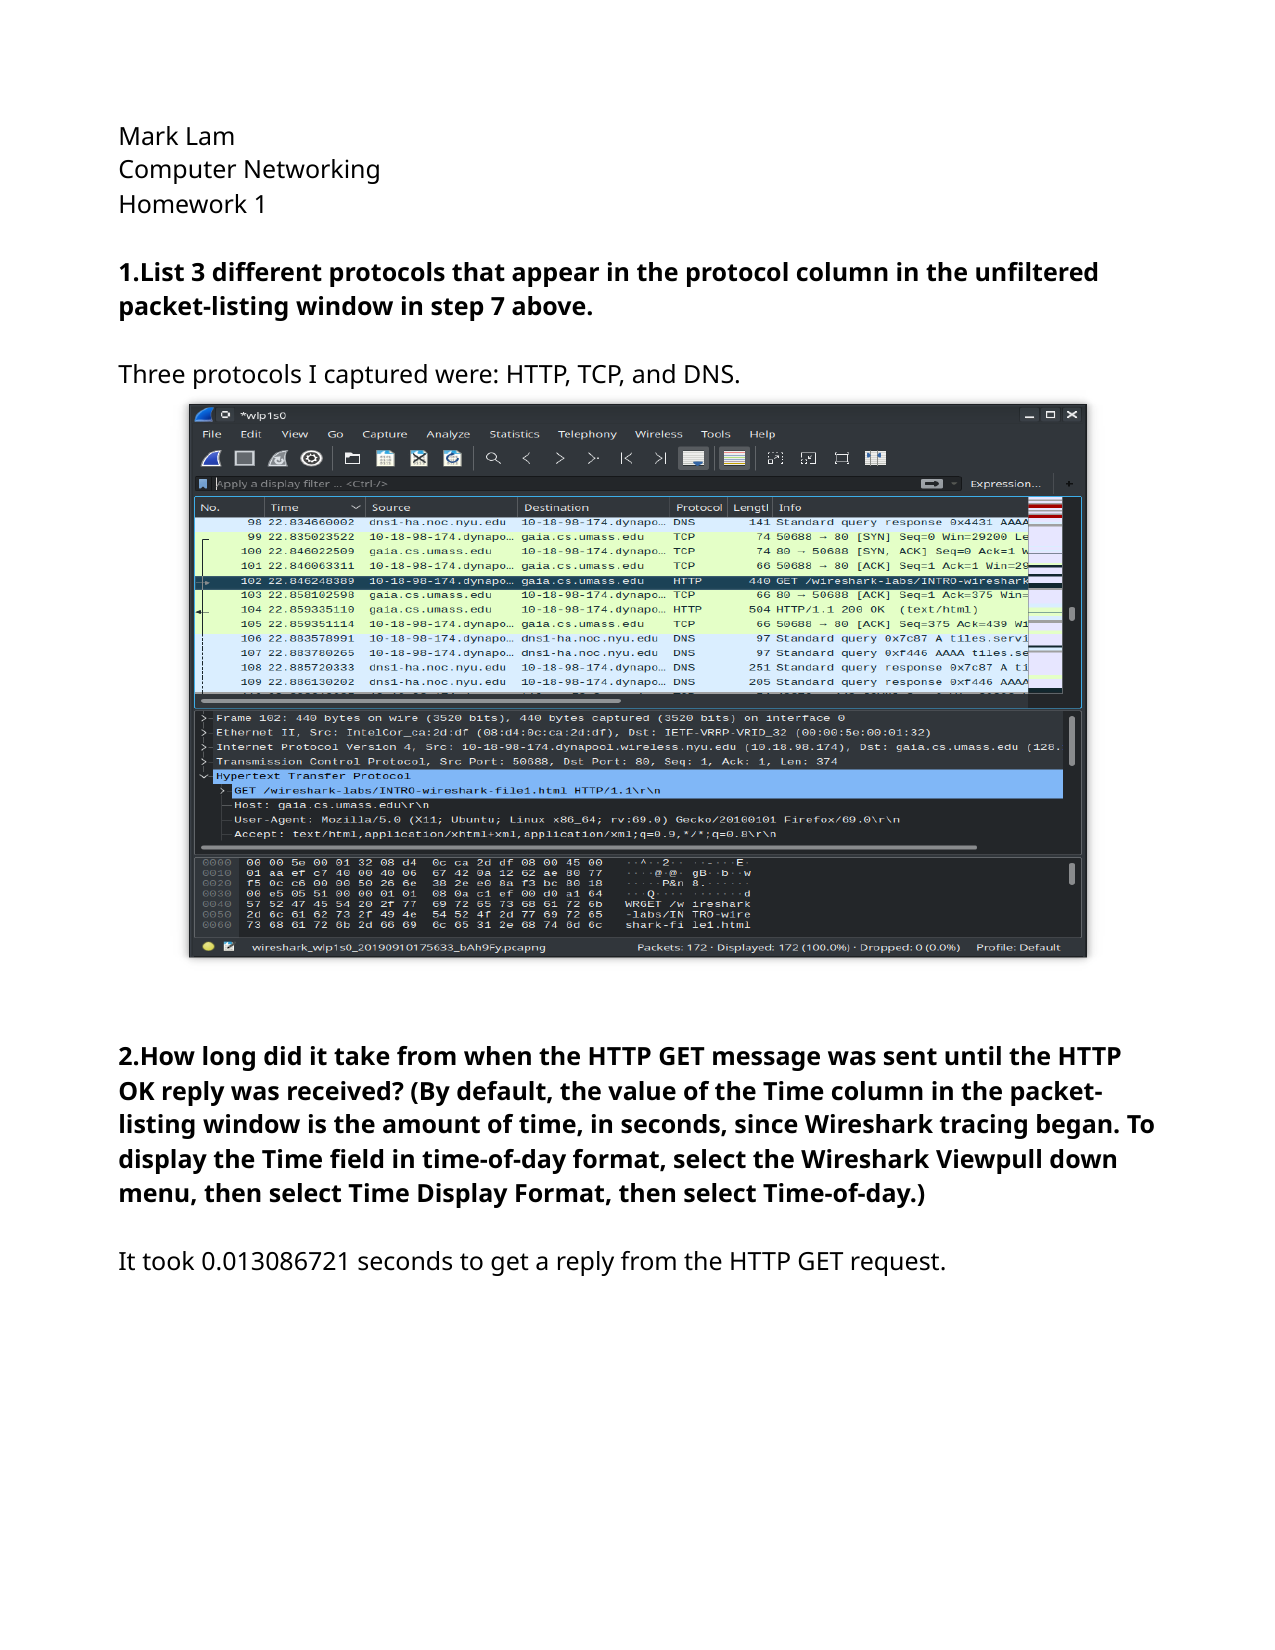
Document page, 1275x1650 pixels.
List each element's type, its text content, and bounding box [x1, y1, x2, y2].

text It took 0.013086721 seconds to get a reply from the HTTP GET request. [118, 1243, 1157, 1277]
picture [170, 390, 1105, 971]
text 2.How long did it take from when the HTTP GET message was sent until the HTTP OK reply was received? (By default, the value of the Time column in the packet-listing window is the amount of time, in seconds, since Wireshark tracing began. To display the Time field in time-of-day format, select the Wireshark Viewpull down menu, then select Time Display Format, then select Time-of-day.) [118, 1039, 1157, 1209]
text 1.List 3 different protocols that appear in the protocol column in the unfiltered packet-listing window in step 7 above. [118, 254, 1157, 322]
text Three protocols I captured were: HTTP, TCP, and DNS. [118, 357, 1157, 391]
text Mark Lam Computer Networking [118, 118, 1157, 186]
text Homework 1 [118, 186, 1157, 220]
